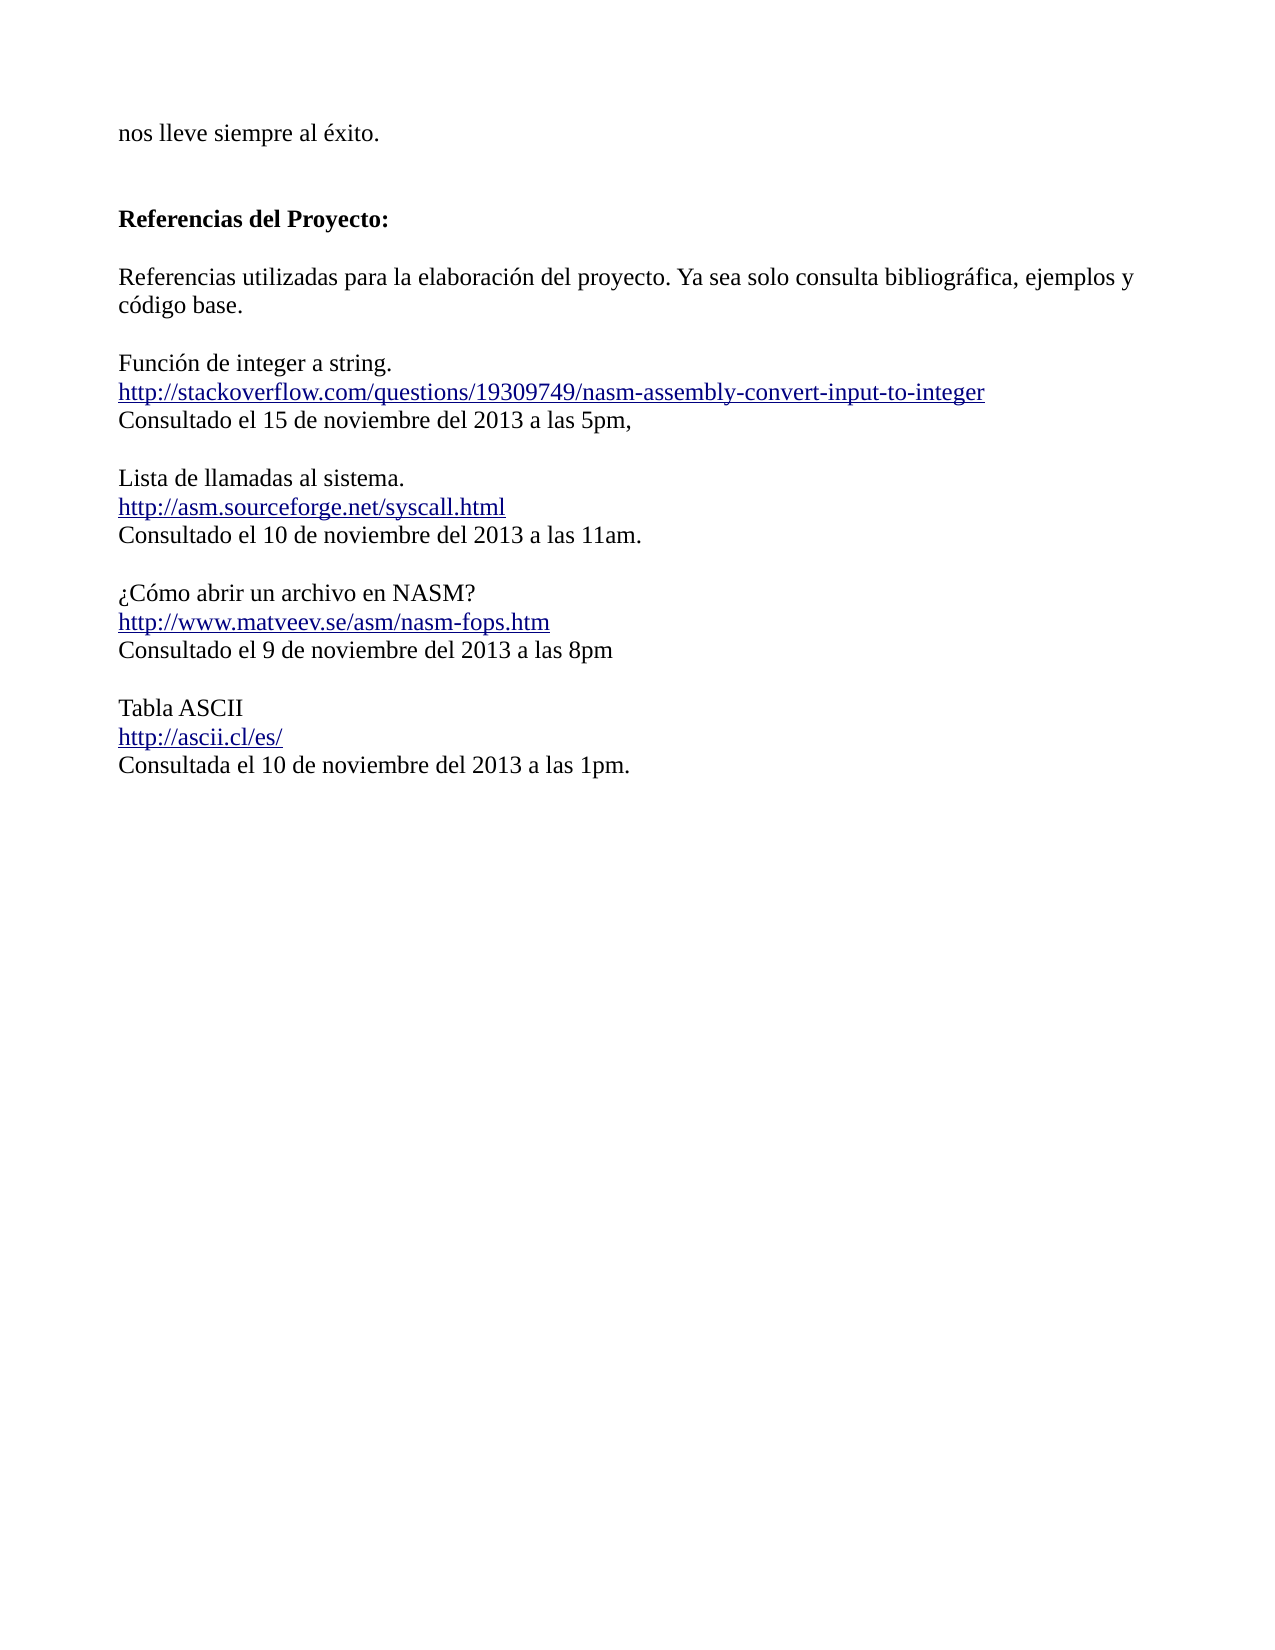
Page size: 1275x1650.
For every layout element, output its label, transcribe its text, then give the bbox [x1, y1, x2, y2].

text Lista de llamadas al sistema. [118, 463, 1157, 492]
text Consultado el 15 de noviembre del 2013 a las 5pm, [118, 406, 1157, 434]
text http://ascii.cl/es/ [118, 722, 1157, 751]
text nos lleve siempre al éxito. [118, 118, 1157, 147]
text Tabla ASCII [118, 693, 1157, 722]
text ¿Cómo abrir un archivo en NASM? [118, 578, 1157, 607]
text Referencias del Proyecto: [118, 204, 1157, 233]
text http://www.matveev.se/asm/nasm-fops.htm [118, 607, 1157, 636]
text Consultado el 9 de noviembre del 2013 a las 8pm [118, 636, 1157, 664]
text Consultado el 10 de noviembre del 2013 a las 11am. [118, 521, 1157, 549]
text http://stackoverflow.com/questions/19309749/nasm-assembly-convert-input-to-integer [118, 377, 1157, 406]
text Referencias utilizadas para la elaboración del proyecto. Ya sea solo consulta bibliográfica, ejemplos y código base. [118, 262, 1157, 319]
text Consultada el 10 de noviembre del 2013 a las 1pm. [118, 751, 1157, 779]
text http://asm.sourceforge.net/syscall.html [118, 492, 1157, 521]
text Función de integer a string. [118, 348, 1157, 377]
